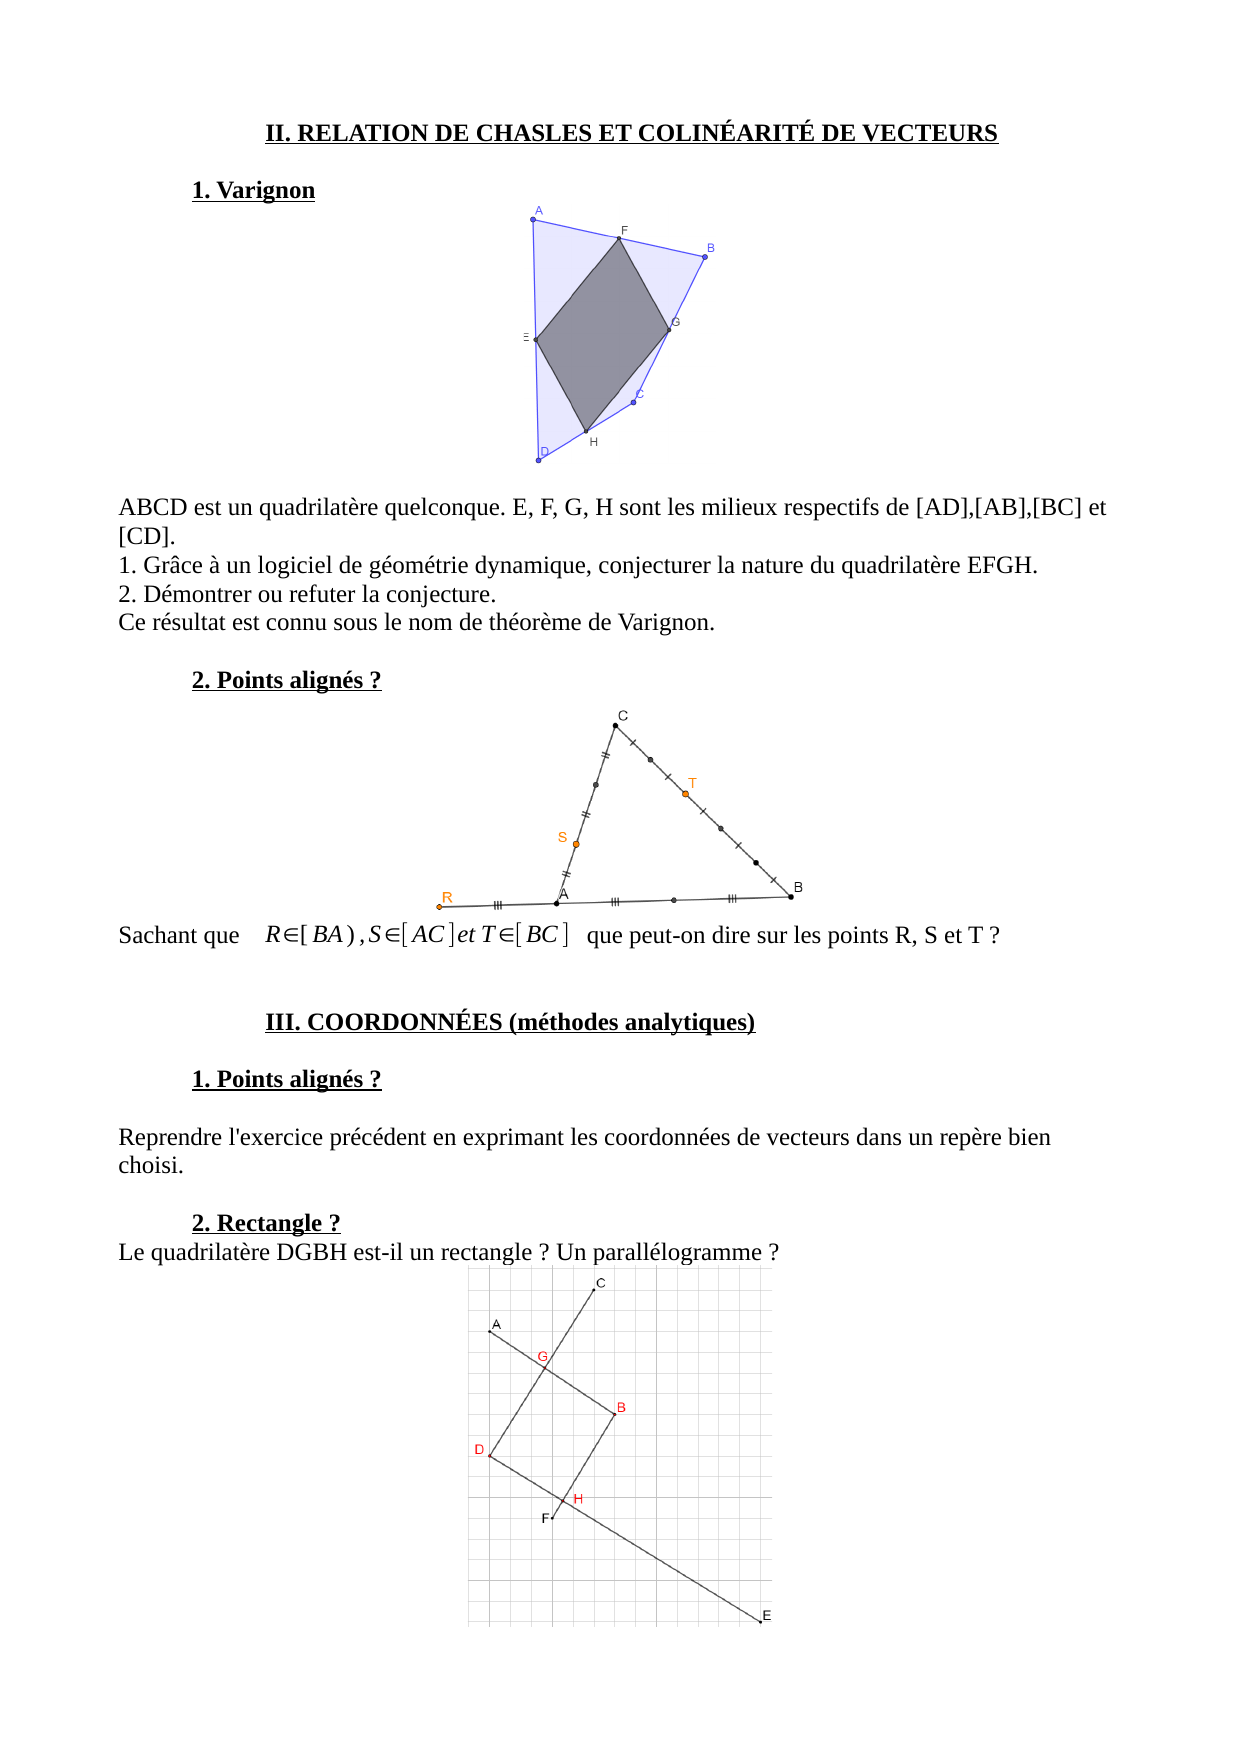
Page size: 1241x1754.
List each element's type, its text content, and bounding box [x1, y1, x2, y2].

text Sachant que que peut-on dire sur les points R, S et T ? [118, 694, 1122, 949]
text Ce résultat est connu sous le nom de théorème de Varignon. [118, 607, 1122, 636]
text 1. Points alignés ? [118, 1064, 1122, 1093]
text II. RELATION DE CHASLES ET COLINÉARITÉ DE VECTEURS [118, 118, 1122, 147]
text ABCD est un quadrilatère quelconque. E, F, G, H sont les milieux respectifs de [AD],[AB],[BC] et [CD]. [118, 492, 1122, 550]
text III. COORDONNÉES (méthodes analytiques) [118, 1007, 1122, 1035]
text 2. Démontrer ou refuter la conjecture. [118, 579, 1122, 607]
picture [523, 204, 717, 464]
picture [429, 693, 812, 921]
text Reprendre l'exercice précédent en exprimant les coordonnées de vecteurs dans un repère bien choisi. [118, 1122, 1122, 1179]
text 2. Rectangle ? [118, 1208, 1122, 1237]
picture [467, 1265, 773, 1627]
text 1. Grâce à un logiciel de géométrie dynamique, conjecturer la nature du quadrilatère EFGH. [118, 550, 1122, 579]
text Le quadrilatère DGBH est-il un rectangle ? Un parallélogramme ? [118, 1237, 1122, 1265]
text 2. Points alignés ? [118, 665, 1122, 694]
text 1. Varignon [118, 176, 1122, 204]
